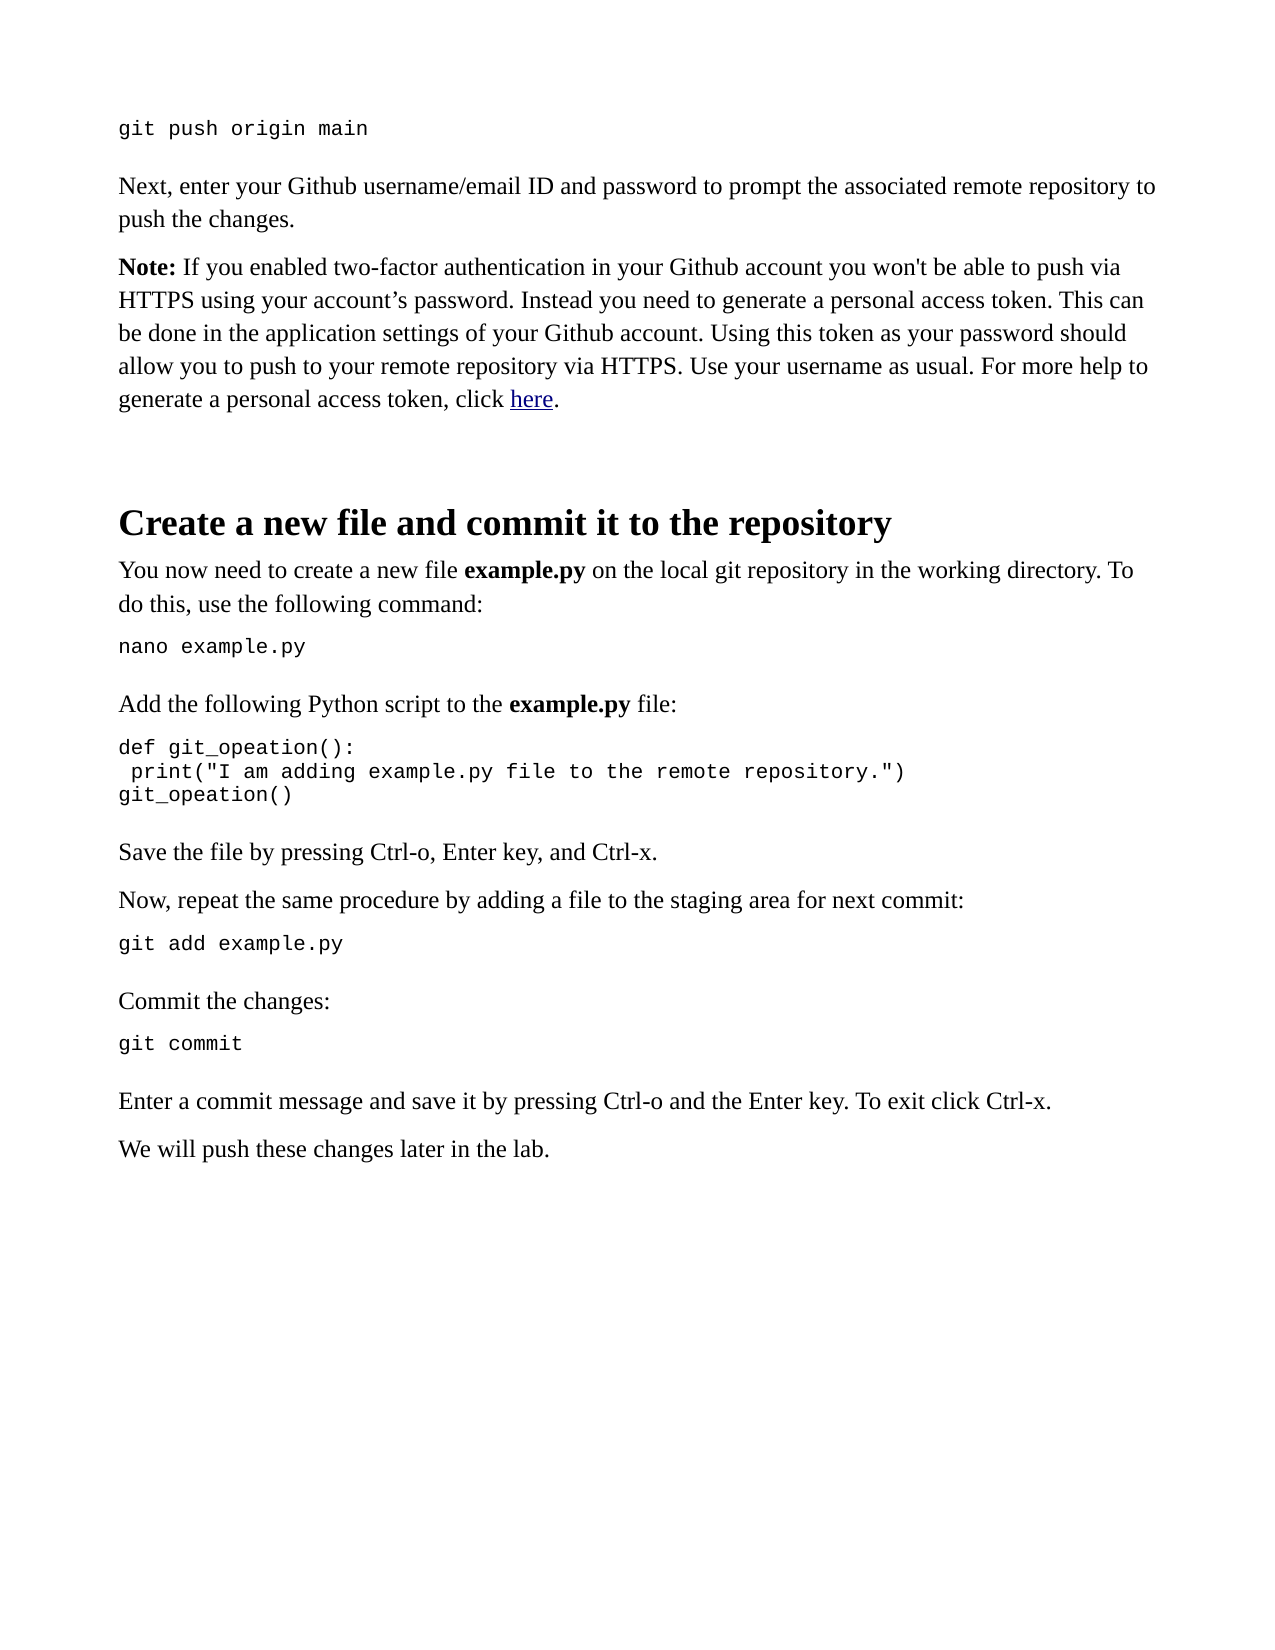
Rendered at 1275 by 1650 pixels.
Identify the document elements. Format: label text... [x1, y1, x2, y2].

text Save the file by pressing Ctrl-o, Enter key, and Ctrl-x. [118, 837, 1157, 866]
text print("I am adding example.py file to the remote repository.") [118, 761, 1157, 784]
text def git_opeation(): [118, 737, 1157, 761]
text Now, repeat the same procedure by adding a file to the staging area for next commit: [118, 885, 1157, 914]
text Enter a commit message and save it by pressing Ctrl-o and the Enter key. To exit click Ctrl-x. [118, 1086, 1157, 1115]
text Next, enter your Github username/email ID and password to prompt the associated remote repository to push the changes. [118, 171, 1157, 233]
text git add example.py [118, 933, 1157, 956]
text git_opeation() [118, 784, 1157, 808]
text Add the following Python script to the example.py file: [118, 689, 1157, 718]
text Note: If you enabled two-factor authentication in your Github account you won't be able to push via HTTPS using your account’s password. Instead you need to generate a personal access token. This can be done in the application settings of your Github account. Using this token as your password should allow you to push to your remote repository via HTTPS. Use your username as usual. For more help to generate a personal access token, click here. [118, 252, 1157, 413]
subtitle Create a new file and commit it to the repository [118, 500, 1157, 543]
text We will push these changes later in the lab. [118, 1134, 1157, 1163]
text git push origin main [118, 118, 1157, 142]
text nano example.py [118, 636, 1157, 660]
text Commit the changes: [118, 986, 1157, 1014]
text You now need to create a new file example.py on the local git repository in the working directory. To do this, use the following command: [118, 556, 1157, 617]
text git commit [118, 1033, 1157, 1057]
